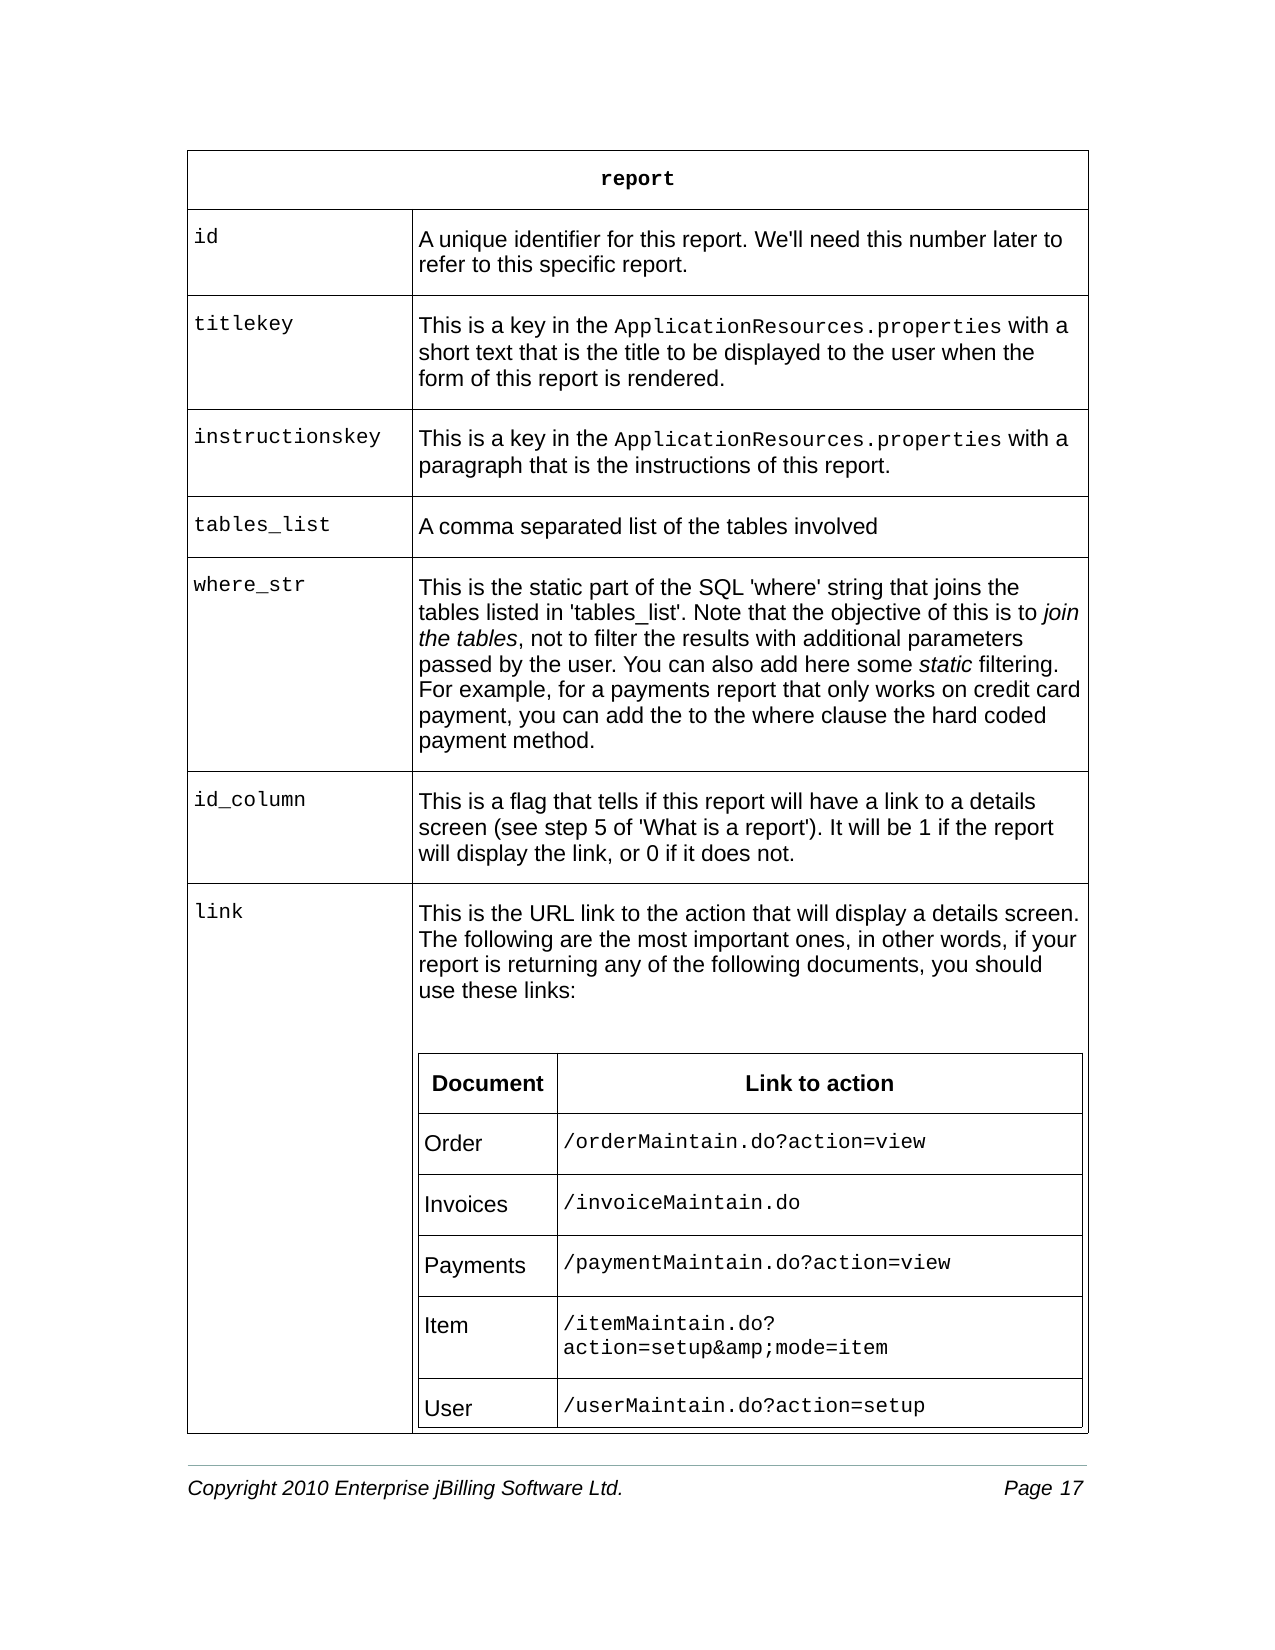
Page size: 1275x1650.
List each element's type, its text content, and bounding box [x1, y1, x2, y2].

table_cell id [188, 210, 412, 295]
table_cell /orderMaintain.do?action=view [558, 1114, 1082, 1174]
table_cell Order [419, 1114, 557, 1174]
table_cell titlekey [188, 296, 412, 408]
table_cell A comma separated list of the tables involved [413, 497, 1088, 557]
table_cell This is the URL link to the action that will display a details screen. The following are the most important ones, in other words, if your report is returning any of the following documents, you should use these links: [413, 884, 1088, 1433]
table_header Document [419, 1054, 557, 1113]
table_cell instructionskey [188, 410, 412, 496]
table_cell /invoiceMaintain.do [558, 1175, 1082, 1235]
table_cell /paymentMaintain.do?action=view [558, 1236, 1082, 1296]
table_cell This is a key in the ApplicationResources.properties with a short text that is the title to be displayed to the user when the form of this report is rendered. [413, 296, 1088, 408]
table_cell link [188, 884, 412, 1433]
table_cell Payments [419, 1236, 557, 1296]
table_cell Item [419, 1297, 557, 1378]
table_cell A unique identifier for this report. We'll need this number later to refer to this specific report. [413, 210, 1088, 295]
table_cell This is a key in the ApplicationResources.properties with a paragraph that is the instructions of this report. [413, 410, 1088, 496]
table_cell Invoices [419, 1175, 557, 1235]
table_cell This is the static part of the SQL 'where' string that joins the tables listed in 'tables_list'. Note that the objective of this is to join the tables, not to filter the results with additional parameters passed by the user. You can also add here some static filtering. For example, for a payments report that only works on credit card payment, you can add the to the where clause the hard coded payment method. [413, 558, 1088, 771]
table_cell User [419, 1379, 557, 1427]
table_cell where_str [188, 558, 412, 771]
table_header report [188, 151, 1088, 209]
table_cell /itemMaintain.do?action=setup&amp;mode=item [558, 1297, 1082, 1378]
table_cell This is a flag that tells if this report will have a link to a details screen (see step 5 of 'What is a report'). It will be 1 if the report will display the link, or 0 if it does not. [413, 772, 1088, 883]
table_cell tables_list [188, 497, 412, 557]
table_cell /userMaintain.do?action=setup [558, 1379, 1082, 1427]
table_cell id_column [188, 772, 412, 883]
table_header Link to action [558, 1054, 1082, 1113]
